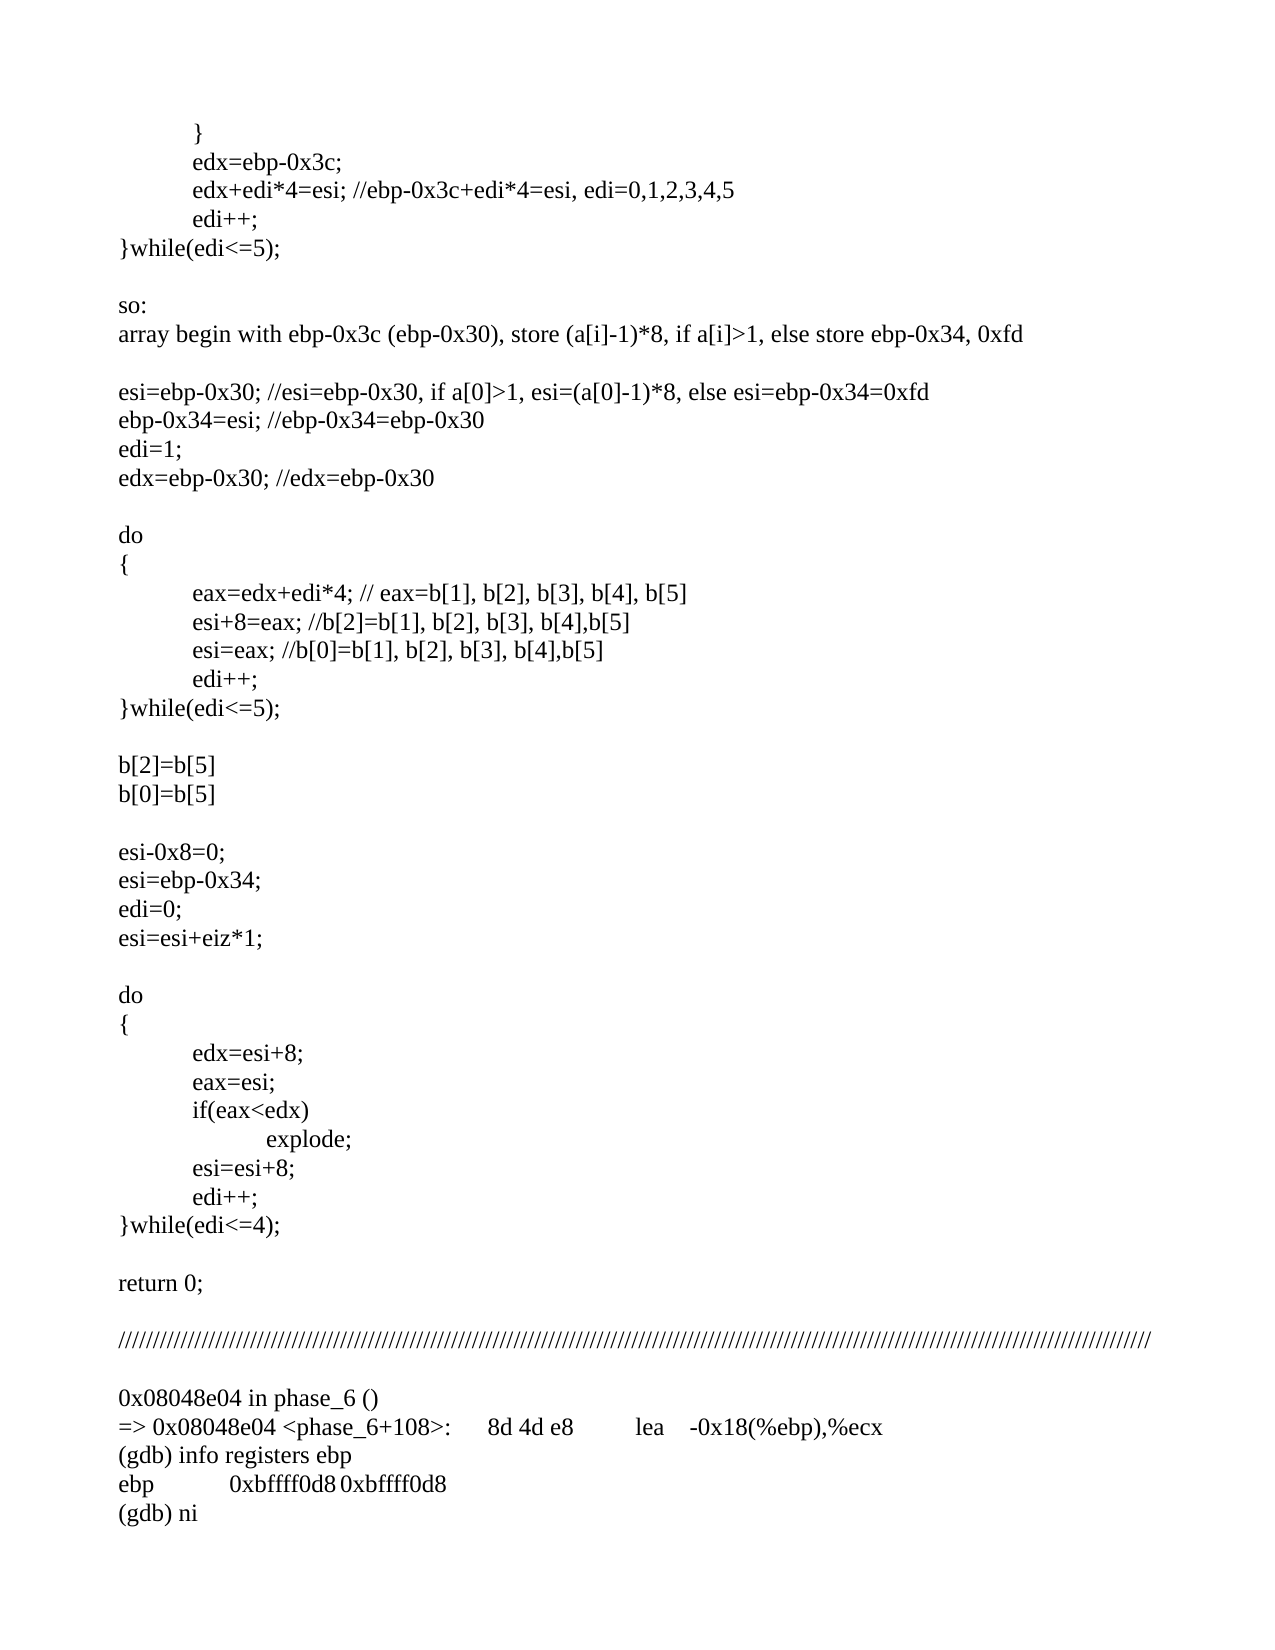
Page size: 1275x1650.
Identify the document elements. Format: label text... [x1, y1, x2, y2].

text esi=eax; //b[0]=b[1], b[2], b[3], b[4],b[5] [118, 636, 1157, 664]
text esi-0x8=0; [118, 837, 1157, 866]
text edx+edi*4=esi; //ebp-0x3c+edi*4=esi, edi=0,1,2,3,4,5 [118, 176, 1157, 204]
text ///////////////////////////////////////////////////////////////////////////////////////////////////////////////////////////////////////////////////// [118, 1326, 1157, 1354]
text edi++; [118, 664, 1157, 693]
text edx=ebp-0x30; //edx=ebp-0x30 [118, 463, 1157, 492]
text esi=ebp-0x30; //esi=ebp-0x30, if a[0]>1, esi=(a[0]-1)*8, else esi=ebp-0x34=0xfd [118, 377, 1157, 406]
text { [118, 549, 1157, 578]
text edx=esi+8; [118, 1038, 1157, 1067]
text (gdb) info registers ebp [118, 1441, 1157, 1469]
text esi=esi+8; [118, 1153, 1157, 1182]
text eax=esi; [118, 1067, 1157, 1096]
text }while(edi<=5); [118, 233, 1157, 262]
text }while(edi<=4); [118, 1211, 1157, 1239]
text array begin with ebp-0x3c (ebp-0x30), store (a[i]-1)*8, if a[i]>1, else store ebp-0x34, 0xfd [118, 319, 1157, 348]
text explode; [118, 1124, 1157, 1153]
text if(eax<edx) [118, 1096, 1157, 1124]
text esi=esi+eiz*1; [118, 923, 1157, 952]
text esi+8=eax; //b[2]=b[1], b[2], b[3], b[4],b[5] [118, 607, 1157, 636]
text edi=1; [118, 434, 1157, 463]
text => 0x08048e04 <phase_6+108>: 8d 4d e8 lea -0x18(%ebp),%ecx [118, 1412, 1157, 1441]
text b[0]=b[5] [118, 779, 1157, 808]
text return 0; [118, 1268, 1157, 1297]
text b[2]=b[5] [118, 751, 1157, 779]
text edx=ebp-0x3c; [118, 147, 1157, 176]
text do [118, 521, 1157, 549]
text so: [118, 291, 1157, 319]
text edi++; [118, 204, 1157, 233]
text (gdb) ni [118, 1498, 1157, 1527]
text } [118, 118, 1157, 147]
text eax=edx+edi*4; // eax=b[1], b[2], b[3], b[4], b[5] [118, 578, 1157, 607]
text }while(edi<=5); [118, 693, 1157, 722]
text esi=ebp-0x34; [118, 866, 1157, 894]
text edi++; [118, 1182, 1157, 1211]
text edi=0; [118, 894, 1157, 923]
text 0x08048e04 in phase_6 () [118, 1383, 1157, 1412]
text ebp 0xbffff0d8 0xbffff0d8 [118, 1469, 1157, 1498]
text do [118, 981, 1157, 1009]
text ebp-0x34=esi; //ebp-0x34=ebp-0x30 [118, 406, 1157, 434]
text { [118, 1009, 1157, 1038]
